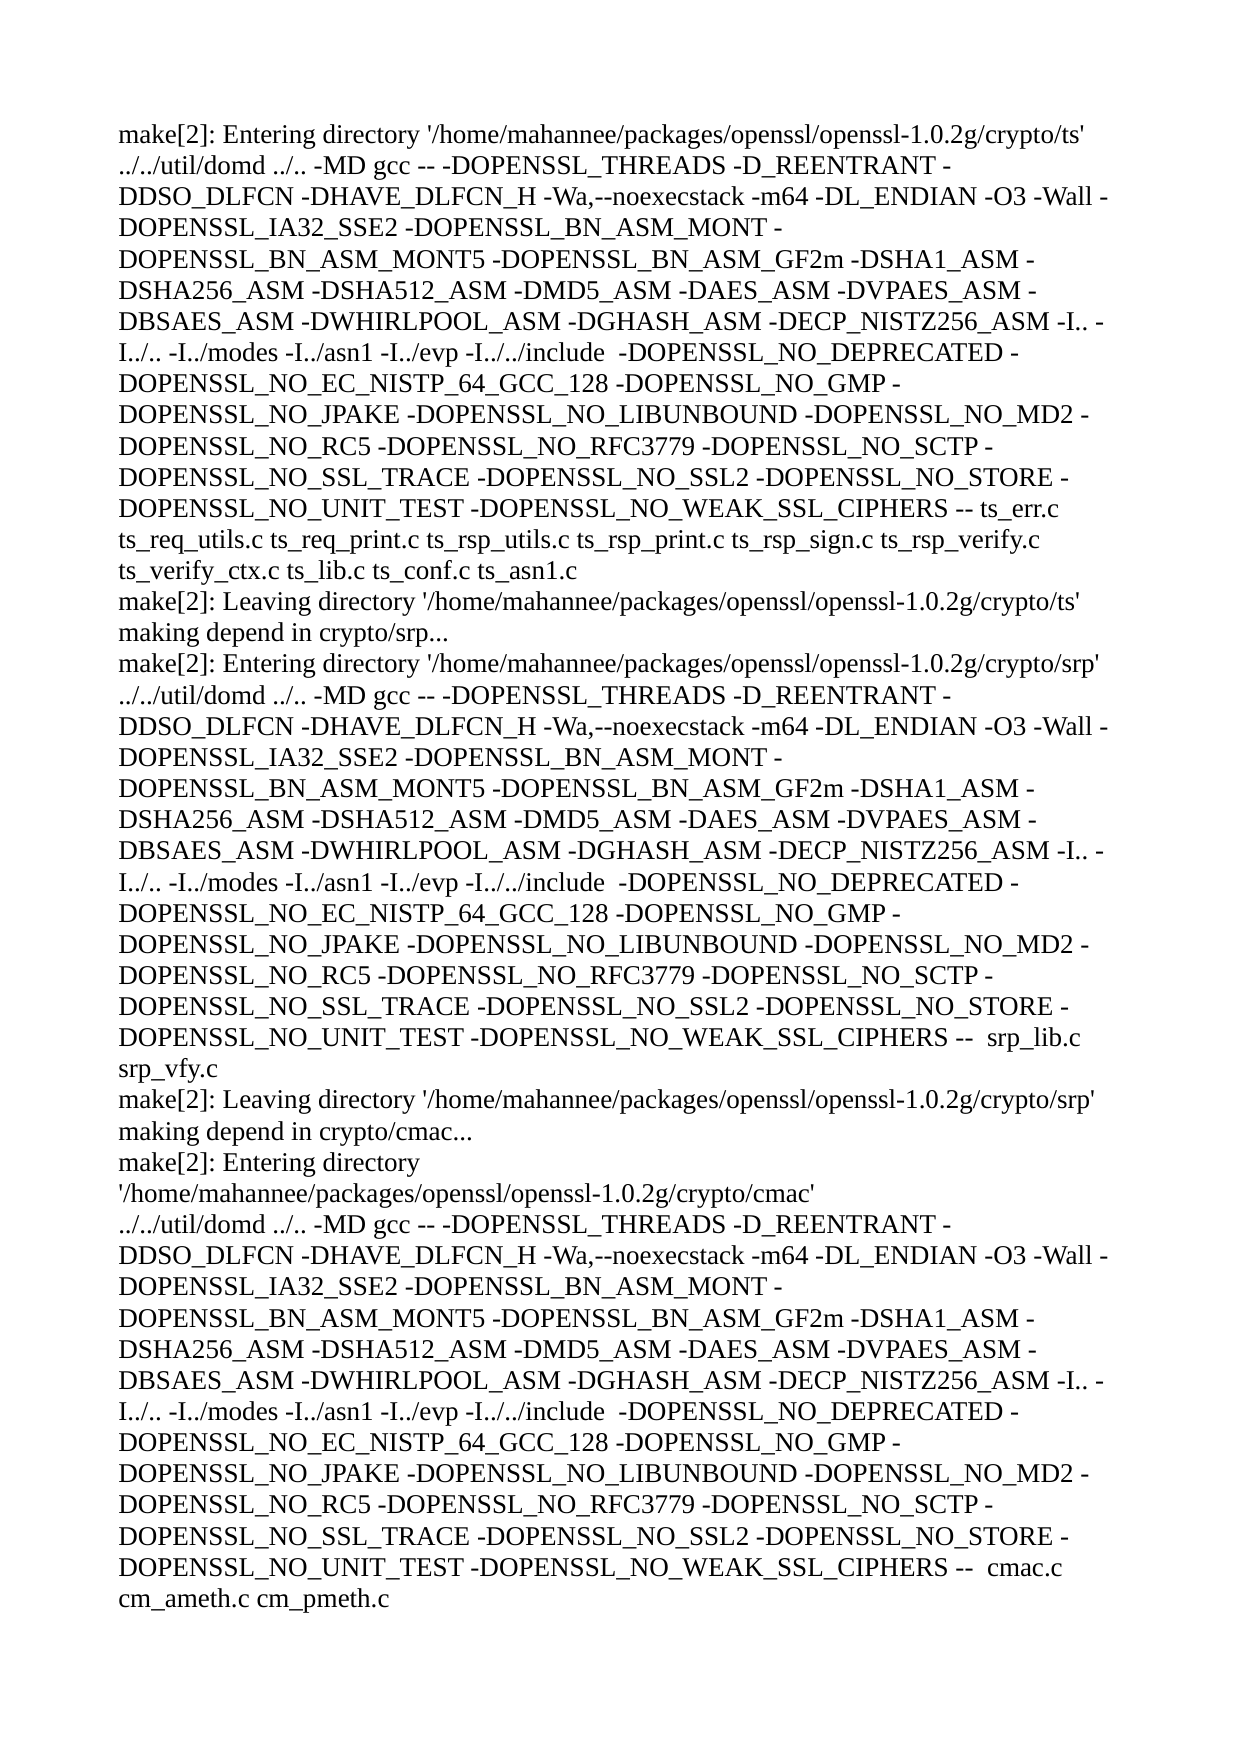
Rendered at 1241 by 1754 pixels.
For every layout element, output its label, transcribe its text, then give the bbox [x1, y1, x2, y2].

text make[2]: Entering directory '/home/mahannee/packages/openssl/openssl-1.0.2g/crypto/cmac' [118, 1146, 1122, 1208]
text making depend in crypto/cmac... [118, 1115, 1122, 1146]
text ../../util/domd ../.. -MD gcc -- -DOPENSSL_THREADS -D_REENTRANT -DDSO_DLFCN -DHAVE_DLFCN_H -Wa,--noexecstack -m64 -DL_ENDIAN -O3 -Wall -DOPENSSL_IA32_SSE2 -DOPENSSL_BN_ASM_MONT -DOPENSSL_BN_ASM_MONT5 -DOPENSSL_BN_ASM_GF2m -DSHA1_ASM -DSHA256_ASM -DSHA512_ASM -DMD5_ASM -DAES_ASM -DVPAES_ASM -DBSAES_ASM -DWHIRLPOOL_ASM -DGHASH_ASM -DECP_NISTZ256_ASM -I.. -I../.. -I../modes -I../asn1 -I../evp -I../../include -DOPENSSL_NO_DEPRECATED -DOPENSSL_NO_EC_NISTP_64_GCC_128 -DOPENSSL_NO_GMP -DOPENSSL_NO_JPAKE -DOPENSSL_NO_LIBUNBOUND -DOPENSSL_NO_MD2 -DOPENSSL_NO_RC5 -DOPENSSL_NO_RFC3779 -DOPENSSL_NO_SCTP -DOPENSSL_NO_SSL_TRACE -DOPENSSL_NO_SSL2 -DOPENSSL_NO_STORE -DOPENSSL_NO_UNIT_TEST -DOPENSSL_NO_WEAK_SSL_CIPHERS -- cmac.c cm_ameth.c cm_pmeth.c [118, 1208, 1122, 1613]
text make[2]: Entering directory '/home/mahannee/packages/openssl/openssl-1.0.2g/crypto/ts' [118, 118, 1122, 149]
text ../../util/domd ../.. -MD gcc -- -DOPENSSL_THREADS -D_REENTRANT -DDSO_DLFCN -DHAVE_DLFCN_H -Wa,--noexecstack -m64 -DL_ENDIAN -O3 -Wall -DOPENSSL_IA32_SSE2 -DOPENSSL_BN_ASM_MONT -DOPENSSL_BN_ASM_MONT5 -DOPENSSL_BN_ASM_GF2m -DSHA1_ASM -DSHA256_ASM -DSHA512_ASM -DMD5_ASM -DAES_ASM -DVPAES_ASM -DBSAES_ASM -DWHIRLPOOL_ASM -DGHASH_ASM -DECP_NISTZ256_ASM -I.. -I../.. -I../modes -I../asn1 -I../evp -I../../include -DOPENSSL_NO_DEPRECATED -DOPENSSL_NO_EC_NISTP_64_GCC_128 -DOPENSSL_NO_GMP -DOPENSSL_NO_JPAKE -DOPENSSL_NO_LIBUNBOUND -DOPENSSL_NO_MD2 -DOPENSSL_NO_RC5 -DOPENSSL_NO_RFC3779 -DOPENSSL_NO_SCTP -DOPENSSL_NO_SSL_TRACE -DOPENSSL_NO_SSL2 -DOPENSSL_NO_STORE -DOPENSSL_NO_UNIT_TEST -DOPENSSL_NO_WEAK_SSL_CIPHERS -- ts_err.c ts_req_utils.c ts_req_print.c ts_rsp_utils.c ts_rsp_print.c ts_rsp_sign.c ts_rsp_verify.c ts_verify_ctx.c ts_lib.c ts_conf.c ts_asn1.c [118, 149, 1122, 585]
text make[2]: Leaving directory '/home/mahannee/packages/openssl/openssl-1.0.2g/crypto/ts' [118, 585, 1122, 616]
text ../../util/domd ../.. -MD gcc -- -DOPENSSL_THREADS -D_REENTRANT -DDSO_DLFCN -DHAVE_DLFCN_H -Wa,--noexecstack -m64 -DL_ENDIAN -O3 -Wall -DOPENSSL_IA32_SSE2 -DOPENSSL_BN_ASM_MONT -DOPENSSL_BN_ASM_MONT5 -DOPENSSL_BN_ASM_GF2m -DSHA1_ASM -DSHA256_ASM -DSHA512_ASM -DMD5_ASM -DAES_ASM -DVPAES_ASM -DBSAES_ASM -DWHIRLPOOL_ASM -DGHASH_ASM -DECP_NISTZ256_ASM -I.. -I../.. -I../modes -I../asn1 -I../evp -I../../include -DOPENSSL_NO_DEPRECATED -DOPENSSL_NO_EC_NISTP_64_GCC_128 -DOPENSSL_NO_GMP -DOPENSSL_NO_JPAKE -DOPENSSL_NO_LIBUNBOUND -DOPENSSL_NO_MD2 -DOPENSSL_NO_RC5 -DOPENSSL_NO_RFC3779 -DOPENSSL_NO_SCTP -DOPENSSL_NO_SSL_TRACE -DOPENSSL_NO_SSL2 -DOPENSSL_NO_STORE -DOPENSSL_NO_UNIT_TEST -DOPENSSL_NO_WEAK_SSL_CIPHERS -- srp_lib.c srp_vfy.c [118, 679, 1122, 1084]
text make[2]: Leaving directory '/home/mahannee/packages/openssl/openssl-1.0.2g/crypto/srp' [118, 1084, 1122, 1115]
text make[2]: Entering directory '/home/mahannee/packages/openssl/openssl-1.0.2g/crypto/srp' [118, 648, 1122, 679]
text making depend in crypto/srp... [118, 616, 1122, 648]
